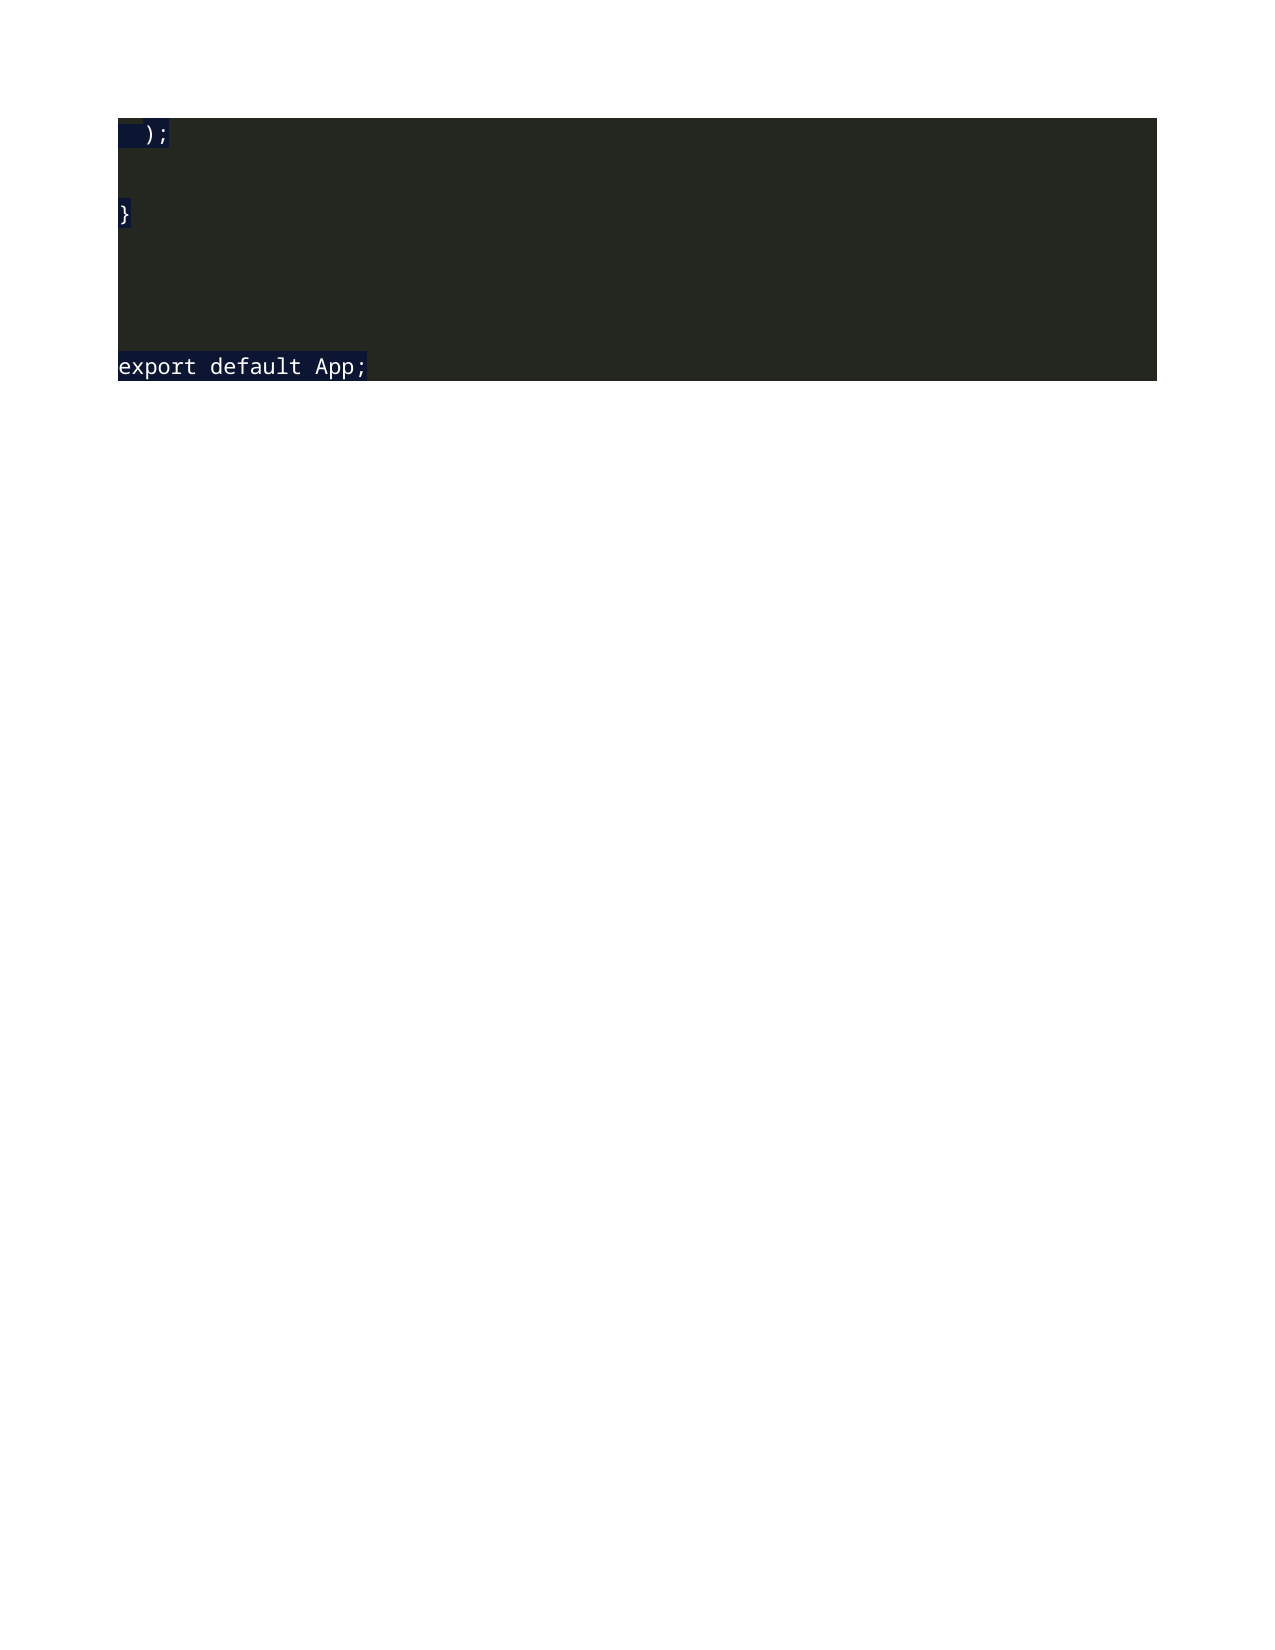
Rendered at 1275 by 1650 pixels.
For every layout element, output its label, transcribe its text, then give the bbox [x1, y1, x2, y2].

text export default App; [118, 351, 1157, 381]
text } [118, 198, 1157, 228]
text ); [118, 118, 1157, 148]
